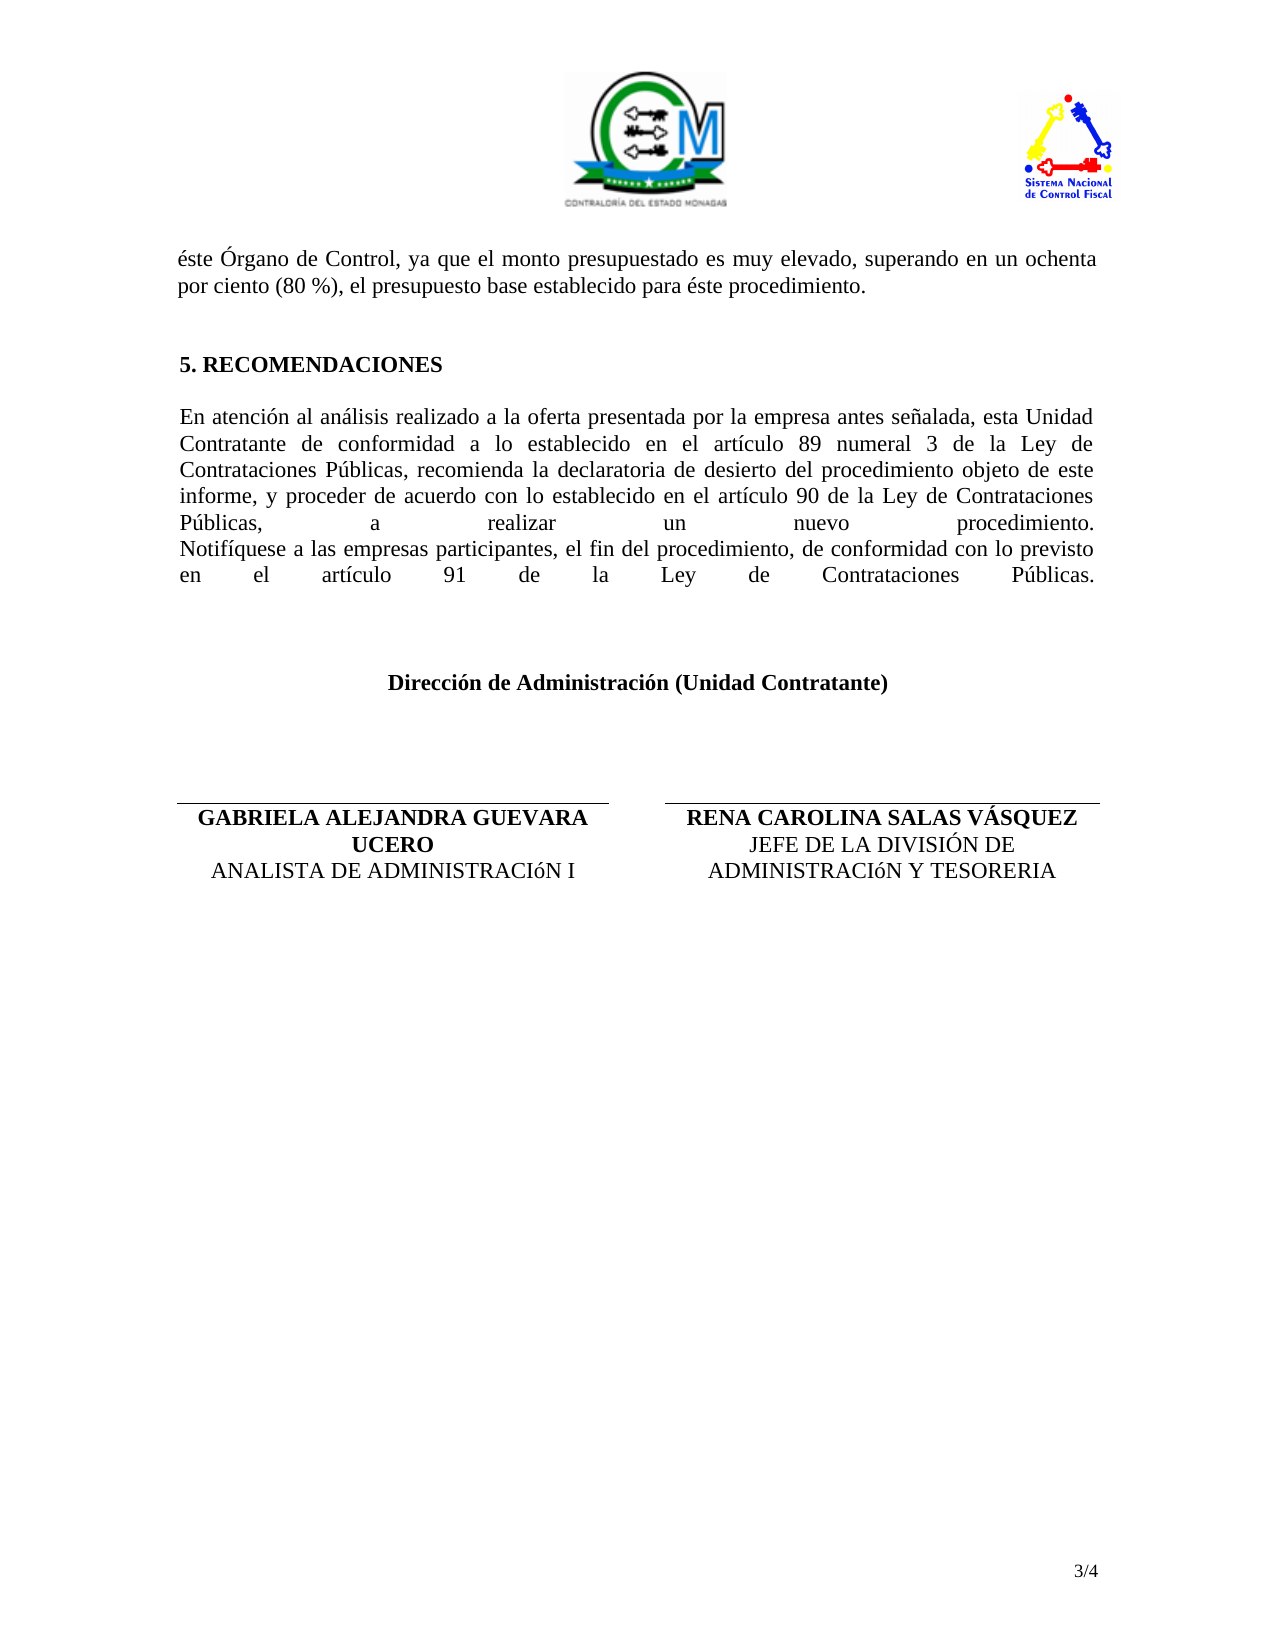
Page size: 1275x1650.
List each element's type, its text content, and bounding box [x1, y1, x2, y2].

table_header RENA CAROLINA SALAS VÁSQUEZ JEFE DE LA DIVISIÓN DE ADMINISTRACIóN Y TESORERIA [665, 804, 1099, 883]
text En atención al análisis realizado a la oferta presentada por la empresa antes señalada, esta Unidad Contratante de conformidad a lo establecido en el artículo 89 numeral 3 de la Ley de Contrataciones Públicas, recomienda la declaratoria de desierto del procedimiento objeto de este informe, y proceder de acuerdo con lo establecido en el artículo 90 de la Ley de Contrataciones Públicas, a realizar un nuevo procedimiento. Notifíquese a las empresas participantes, el fin del procedimiento, de conformidad con lo previsto en el artículo 91 de la Ley de Contrataciones Públicas. [179, 403, 1095, 614]
text 5. RECOMENDACIONES [179, 351, 1095, 377]
picture [1017, 91, 1121, 201]
table_header GABRIELA ALEJANDRA GUEVARA UCERO ANALISTA DE ADMINISTRACIóN I [177, 804, 608, 883]
table_header [609, 803, 665, 883]
table_header Dirección de Administración (Unidad Contratante) [178, 669, 1098, 722]
text éste Órgano de Control, ya que el monto presupuestado es muy elevado, superando en un ochenta por ciento (80 %), el presupuesto base establecido para éste procedimiento. [177, 245, 1098, 298]
picture [562, 69, 730, 210]
